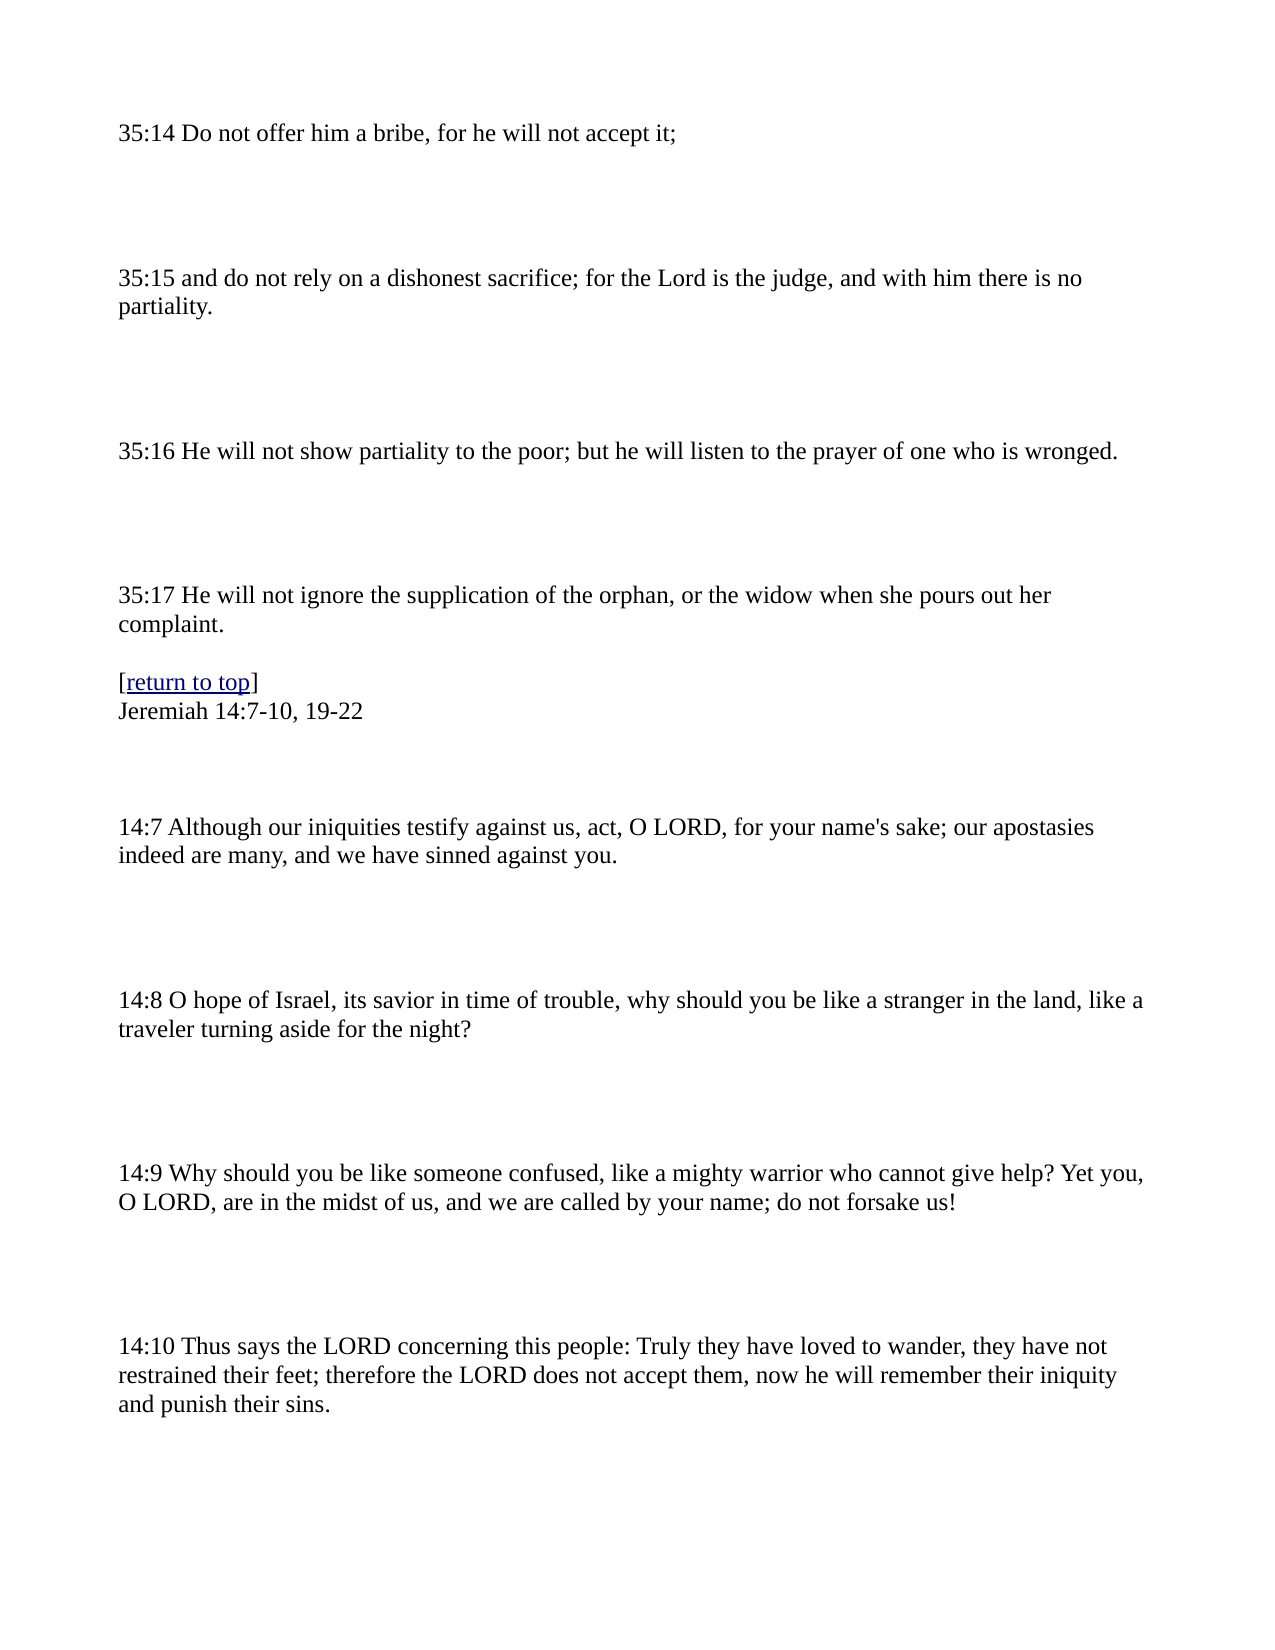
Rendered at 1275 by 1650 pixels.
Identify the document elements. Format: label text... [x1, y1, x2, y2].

text 14:9 Why should you be like someone confused, like a mighty warrior who cannot give help? Yet you, O LORD, are in the midst of us, and we are called by your name; do not forsake us! [118, 1158, 1157, 1302]
text [return to top] [118, 667, 1157, 696]
text 35:14 Do not offer him a bribe, for he will not accept it; [118, 118, 1157, 233]
text 14:10 Thus says the LORD concerning this people: Truly they have loved to wander, they have not restrained their feet; therefore the LORD does not accept them, now he will remember their iniquity and punish their sins. [118, 1331, 1157, 1504]
text Jeremiah 14:7-10, 19-22 [118, 696, 1157, 782]
text 35:15 and do not rely on a dishonest sacrifice; for the Lord is the judge, and with him there is no partiality. [118, 263, 1157, 406]
text 14:8 O hope of Israel, its savior in time of trouble, why should you be like a stranger in the land, like a traveler turning aside for the night? [118, 985, 1157, 1129]
text 14:7 Although our iniquities testify against us, act, O LORD, for your name's sake; our apostasies indeed are many, and we have sinned against you. [118, 812, 1157, 956]
text 35:17 He will not ignore the supplication of the orphan, or the widow when she pours out her complaint. [118, 580, 1157, 638]
text 35:16 He will not show partiality to the poor; but he will listen to the prayer of one who is wronged. [118, 436, 1157, 551]
